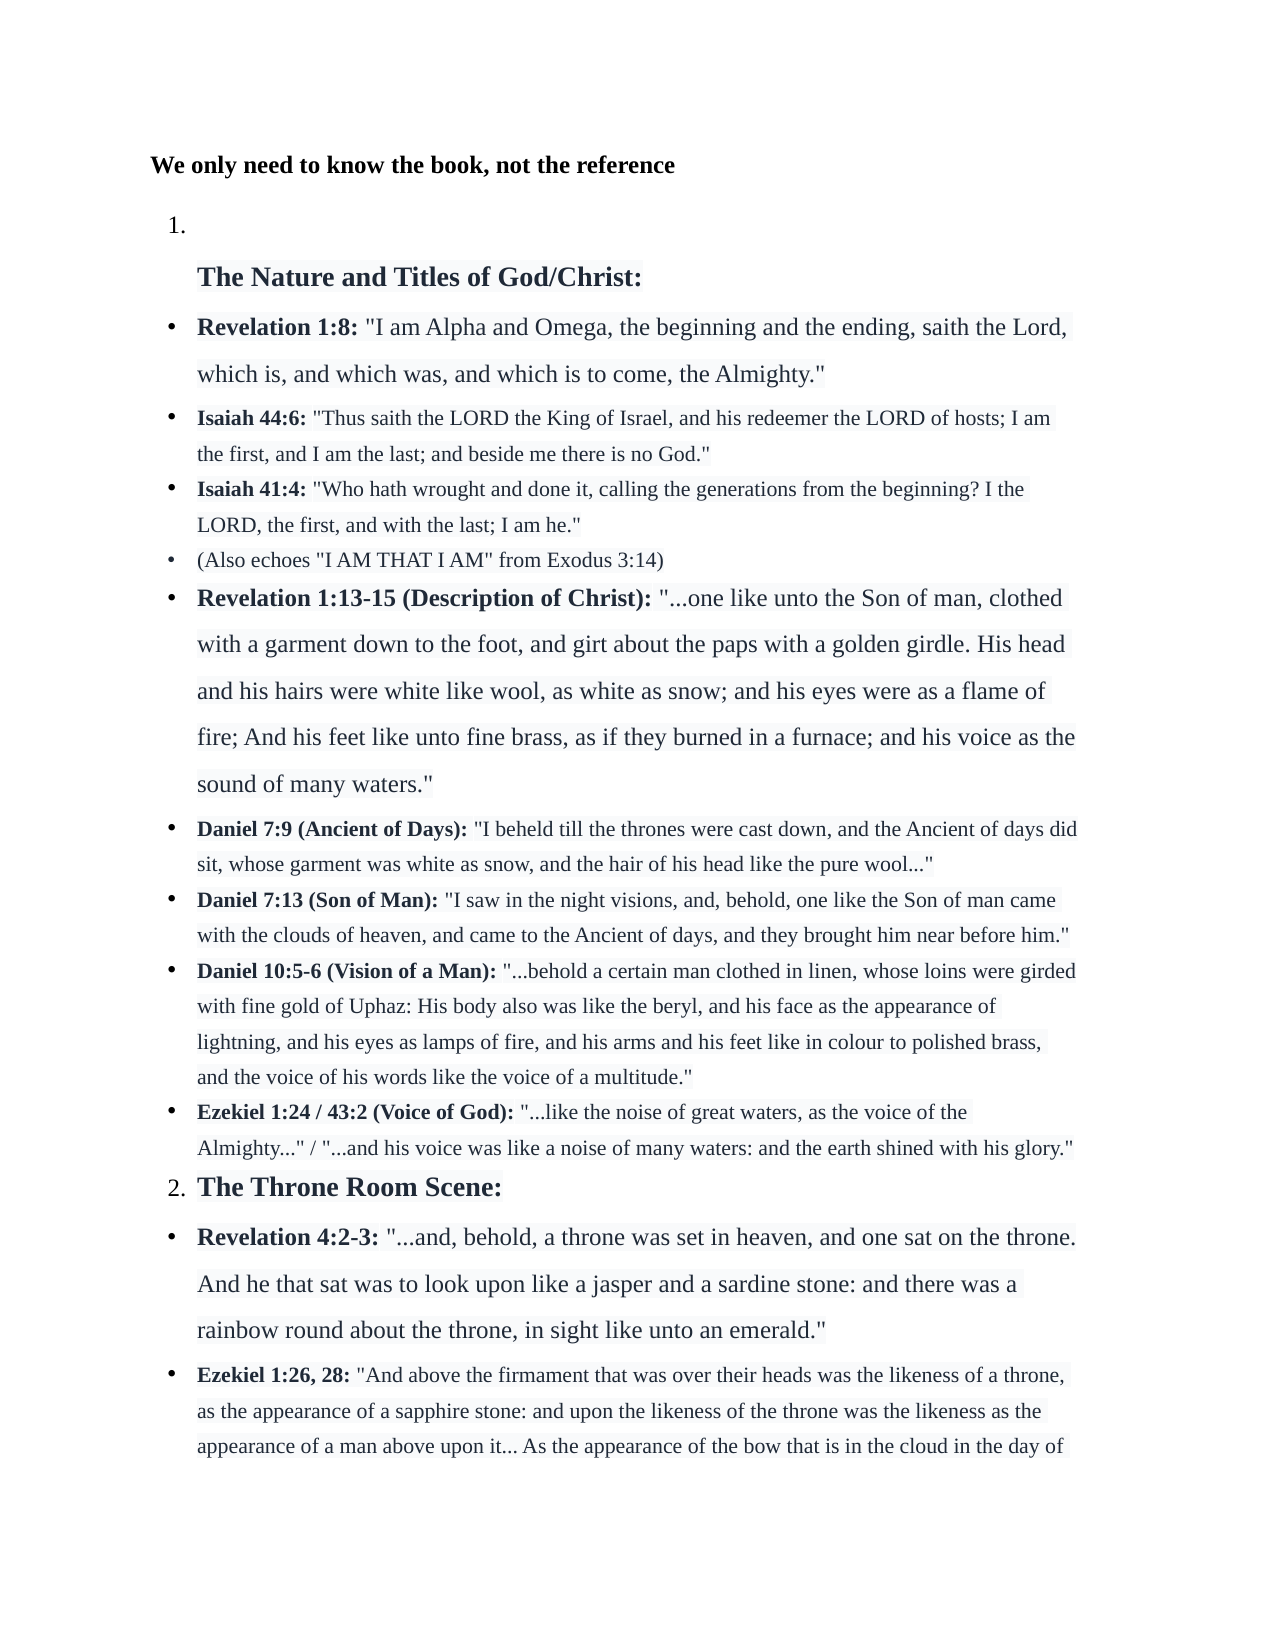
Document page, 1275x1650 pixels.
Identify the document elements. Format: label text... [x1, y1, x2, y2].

list The Throne Room Scene: [197, 1170, 1078, 1202]
list Daniel 7:9 (Ancient of Days): "I beheld till the thrones were cast down, and the Ancient of days did sit, whose garment was white as snow, and the hair of his head like the pure wool..." [197, 816, 1078, 877]
list Ezekiel 1:24 / 43:2 (Voice of God): "...like the noise of great waters, as the voice of the Almighty..." / "...and his voice was like a noise of many waters: and the earth shined with his glory." [197, 1099, 1078, 1160]
list Daniel 10:5-6 (Vision of a Man): "...behold a certain man clothed in linen, whose loins were girded with fine gold of Uphaz: His body also was like the beryl, and his face as the appearance of lightning, and his eyes as lamps of fire, and his arms and his feet like in colour to polished brass, and the voice of his words like the voice of a multitude." [197, 958, 1078, 1089]
list Revelation 4:2-3: "...and, behold, a throne was set in heaven, and one sat on the throne. And he that sat was to look upon like a jasper and a sardine stone: and there was a rainbow round about the throne, in sight like unto an emerald." [197, 1222, 1078, 1344]
list Daniel 7:13 (Son of Man): "I saw in the night visions, and, behold, one like the Son of man came with the clouds of heaven, and came to the Ancient of days, and they brought him near before him." [197, 887, 1078, 948]
text We only need to know the book, not the reference [150, 150, 1125, 179]
list Revelation 1:8: "I am Alpha and Omega, the beginning and the ending, saith the Lord, which is, and which was, and which is to come, the Almighty." [197, 312, 1078, 388]
list Ezekiel 1:26, 28: "And above the firmament that was over their heads was the likeness of a throne, as the appearance of a sapphire stone: and upon the likeness of the throne was the likeness as the appearance of a man above upon it... As the appearance of the bow that is in the cloud in the day of [197, 1362, 1078, 1458]
list (Also echoes "I AM THAT I AM" from Exodus 3:14) [197, 547, 1078, 573]
list Isaiah 41:4: "Who hath wrought and done it, calling the generations from the beginning? I the LORD, the first, and with the last; I am he." [197, 476, 1078, 537]
list The Nature and Titles of God/Christ: [197, 207, 1078, 292]
list Revelation 1:13-15 (Description of Christ): "...one like unto the Son of man, clothed with a garment down to the foot, and girt about the paps with a golden girdle. His head and his hairs were white like wool, as white as snow; and his eyes were as a flame of fire; And his feet like unto fine brass, as if they burned in a furnace; and his voice as the sound of many waters." [197, 583, 1078, 798]
list Isaiah 44:6: "Thus saith the LORD the King of Israel, and his redeemer the LORD of hosts; I am the first, and I am the last; and beside me there is no God." [197, 405, 1078, 466]
